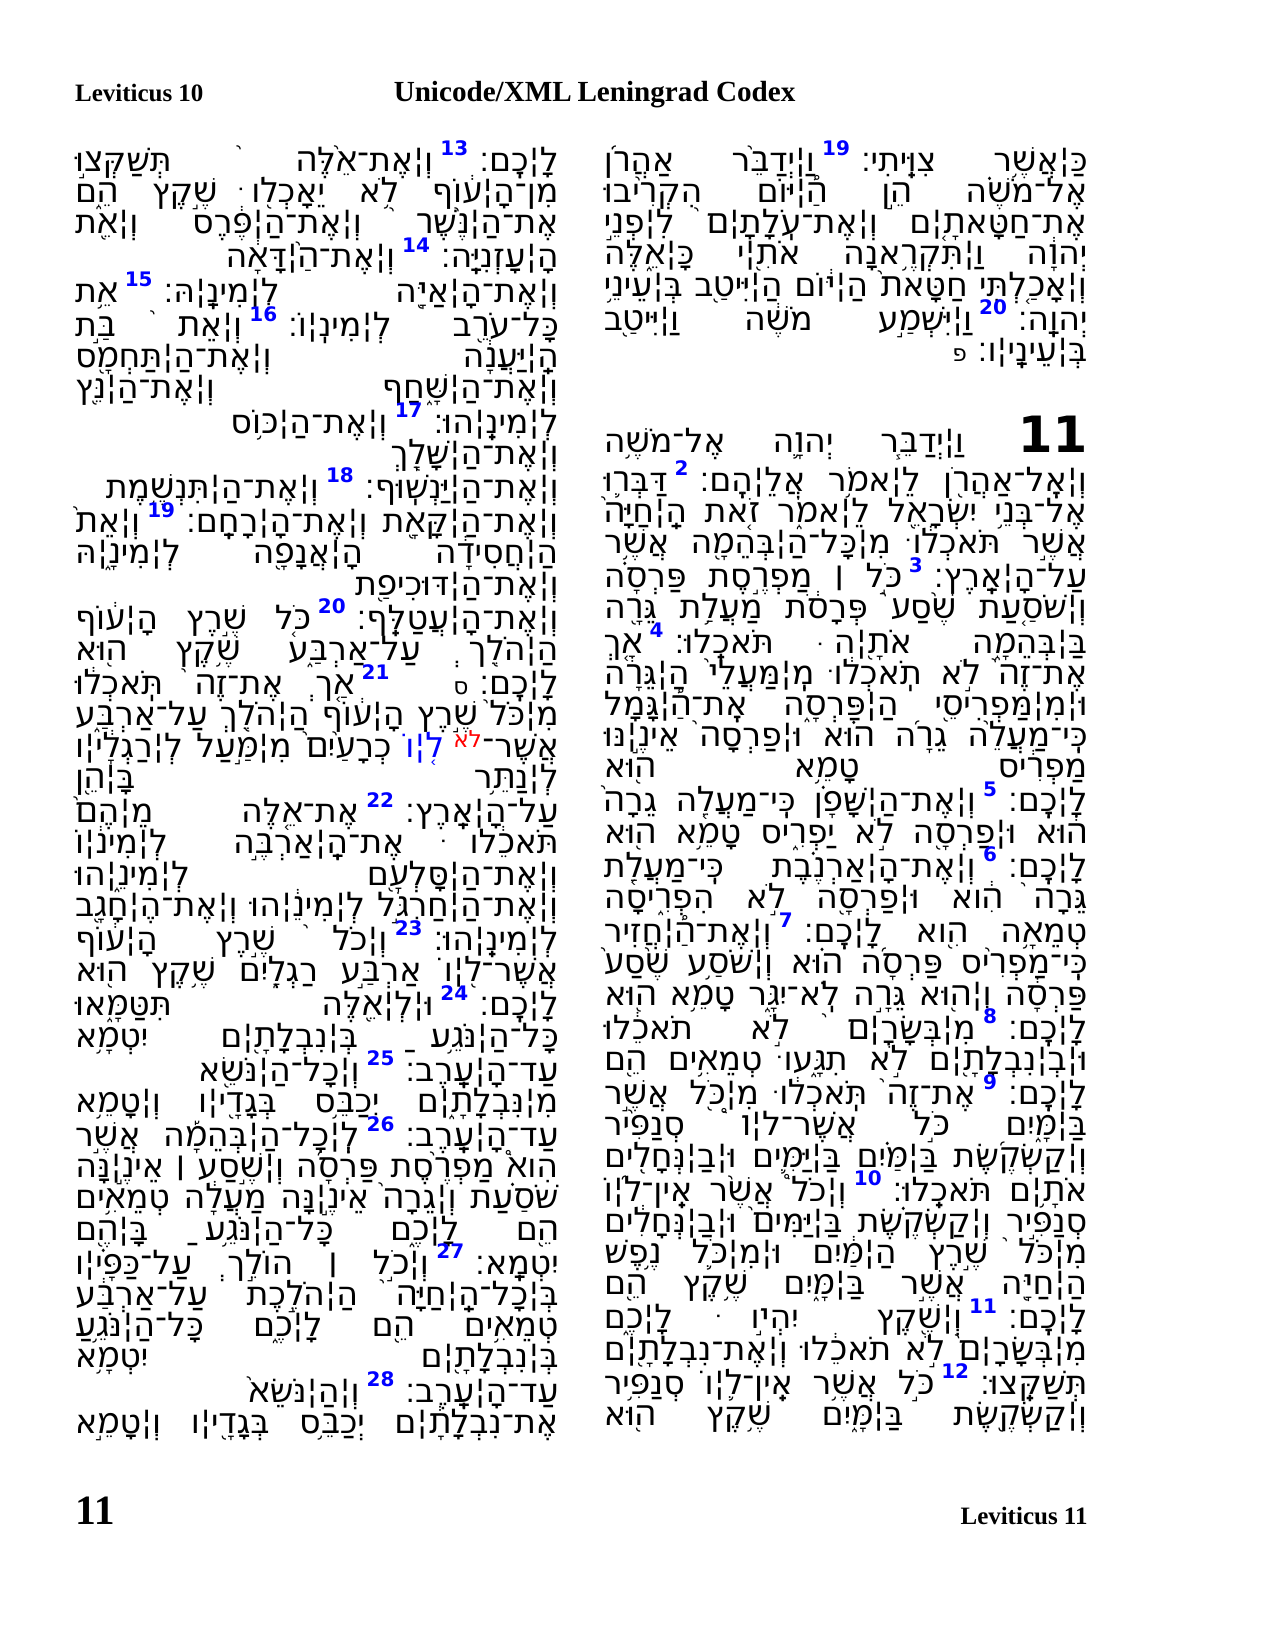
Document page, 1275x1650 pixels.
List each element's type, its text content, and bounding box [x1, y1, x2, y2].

text 10 וַ¦יִּקְח֣וּ בְנֵֽי־אַ֠הֲרֹן נָדָ֨ב וַ¦אֲבִיה֜וּא אִ֣ישׁ מַחְתָּת֗¦וֹ וַ¦יִּתְּנ֤וּ בָ¦הֵן֙ אֵ֔שׁ וַ¦יָּשִׂ֥ימוּ עָלֶ֖י¦הָ קְטֹ֑רֶת וַ¦יַּקְרִ֜בוּ לִ¦פְנֵ֤י יְהוָה֙ אֵ֣שׁ זָרָ֔ה אֲשֶׁ֧ר לֹ֦א צִוָּ֖ה אֹתָֽ¦ם׃ 2 וַ¦תֵּ֥צֵא אֵ֛שׁ מִ¦לִּ¦פְנֵ֥י יְהוָ֖ה וַ¦תֹּ֣אכַל אוֹתָ֑¦ם וַ¦יָּמֻ֖תוּ לִ¦פְנֵ֥י יְהוָֽה׃ 3 וַ¦יֹּ֨אמֶר מֹשֶׁ֜ה אֶֽל־אַהֲרֹ֗ן הוּא֩ אֲשֶׁר־דִּבֶּ֨ר יְהוָ֤ה ׀ לֵ¦אמֹר֙ בִּ¦קְרֹבַ֣¦י אֶקָּדֵ֔שׁ וְ¦עַל־פְּנֵ֥י כָל־הָ¦עָ֖ם אֶכָּבֵ֑ד וַ¦יִּדֹּ֖ם אַהֲרֹֽן׃ 4 וַ¦יִּקְרָ֣א מֹשֶׁ֗ה אֶל־מִֽישָׁאֵל֙ וְ¦אֶ֣ל אֶלְצָפָ֔ן בְּנֵ֥י עֻזִּיאֵ֖ל דֹּ֣ד אַהֲרֹ֑ן וַ¦יֹּ֣אמֶר אֲלֵ¦הֶ֗ם קִ֠רְב֞וּ שְׂא֤וּ אֶת־אֲחֵי¦כֶם֙ מֵ¦אֵ֣ת פְּנֵי־הַ¦קֹּ֔דֶשׁ אֶל־מִ¦ח֖וּץ לַֽ¦מַּחֲנֶֽה׃ 5 וַֽ¦יִּקְרְב֗וּ וַ¦יִּשָּׂאֻ¦ם֙ בְּ¦כֻתֳּנֹתָ֔¦ם אֶל־מִ¦ח֖וּץ לַֽ¦מַּחֲנֶ֑ה כַּ¦אֲשֶׁ֖ר דִּבֶּ֥ר מֹשֶֽׁה׃ 6 וַ¦יֹּ֣אמֶר מֹשֶׁ֣ה אֶֽל־אַהֲרֹ֡ן וּ¦לְ¦אֶלְעָזָר֩ וּ¦לְ¦אִֽיתָמָ֨ר ׀ בָּנָ֜י¦ו רָֽאשֵׁי¦כֶ֥ם אַל־תִּפְרָ֣עוּ ׀ וּ¦בִגְדֵי¦כֶ֤ם לֹֽא־תִפְרֹ֙מוּ֙ וְ¦לֹ֣א תָמֻ֔תוּ וְ¦עַ֥ל כָּל־הָ¦עֵדָ֖ה יִקְצֹ֑ף וַ¦אֲחֵי¦כֶם֙ כָּל־בֵּ֣ית יִשְׂרָאֵ֔ל יִבְכּוּ֙ אֶת־הַ¦שְּׂרֵפָ֔ה אֲשֶׁ֖ר שָׂרַ֥ף יְהוָֽה׃ 7 וּ¦מִ¦פֶּתַח֩ אֹ֨הֶל מוֹעֵ֜ד לֹ֤א תֵֽצְאוּ֙ פֶּן־תָּמֻ֔תוּ כִּי־שֶׁ֛מֶן מִשְׁחַ֥ת יְהוָ֖ה עֲלֵי¦כֶ֑ם וַֽ¦יַּעֲשׂ֖וּ כִּ¦דְבַ֥ר מֹשֶֽׁה׃ פ 8 וַ¦יְדַבֵּ֣ר יְהוָ֔ה אֶֽל־אַהֲרֹ֖ן לֵ¦אמֹֽר׃ 9 יַ֣יִן וְ¦שֵׁכָ֞ר אַל־תֵּ֣שְׁתְּ ׀ אַתָּ֣ה ׀ וּ¦בָנֶ֣י¦ךָ אִתָּ֗¦ךְ בְּ¦בֹאֲ¦כֶ֛ם אֶל־אֹ֥הֶל מוֹעֵ֖ד וְ¦לֹ֣א תָמֻ֑תוּ חֻקַּ֥ת עוֹלָ֖ם לְ¦דֹרֹתֵי¦כֶֽם׃ 10 וּֽ¦לֲ¦הַבְדִּ֔יל בֵּ֥ין הַ¦קֹּ֖דֶשׁ וּ¦בֵ֣ין הַ¦חֹ֑ל וּ¦בֵ֥ין הַ¦טָּמֵ֖א וּ¦בֵ֥ין הַ¦טָּהֽוֹר׃ 11 וּ¦לְ¦הוֹרֹ֖ת אֶת־בְּנֵ֣י יִשְׂרָאֵ֑ל אֵ֚ת כָּל־הַ֣¦חֻקִּ֔ים אֲשֶׁ֨ר דִּבֶּ֧ר יְהוָ֛ה אֲלֵי¦הֶ֖ם בְּ¦יַד־מֹשֶֽׁה׃ פ 12 וַ¦יְדַבֵּ֨ר מֹשֶׁ֜ה אֶֽל־אַהֲרֹ֗ן וְ¦אֶ֣ל אֶ֠לְעָזָר וְ¦אֶל־אִ֨יתָמָ֥ר ׀ בָּנָי¦ו֮ הַ¦נּֽוֹתָרִים֒ קְח֣וּ אֶת־הַ¦מִּנְחָ֗ה הַ¦נּוֹתֶ֙רֶת֙ מֵ¦אִשֵּׁ֣י יְהוָ֔ה וְ¦אִכְל֥וּ¦הָ מַצּ֖וֹת אֵ֣צֶל הַ¦מִּזְבֵּ֑חַ כִּ֛י קֹ֥דֶשׁ קָֽדָשִׁ֖ים הִֽוא׃ 13 וַ¦אֲכַלְתֶּ֤ם אֹתָ¦הּ֙ בְּ¦מָק֣וֹם קָדֹ֔שׁ כִּ֣י חָקְ¦ךָ֤ וְ¦חָק־בָּנֶ֙י¦ךָ֙ הִ֔וא מֵ¦אִשֵּׁ֖י יְהוָ֑ה כִּי־כֵ֖ן צֻוֵּֽיתִי׃ 14 וְ¦אֵת֩ חֲזֵ֨ה הַ¦תְּנוּפָ֜ה וְ¦אֵ֣ת ׀ שׁ֣וֹק הַ¦תְּרוּמָ֗ה תֹּֽאכְלוּ֙ בְּ¦מָק֣וֹם טָה֔וֹר אַתָּ֕ה וּ¦בָנֶ֥י¦ךָ וּ¦בְנֹתֶ֖י¦ךָ אִתָּ֑¦ךְ כִּֽי־חָקְ¦ךָ֤ וְ¦חָק־בָּנֶ֙י¦ךָ֙ נִתְּנ֔וּ מִ¦זִּבְחֵ֥י שַׁלְמֵ֖י בְּנֵ֥י יִשְׂרָאֵֽל׃ 15 שׁ֣וֹק הַ¦תְּרוּמָ֞ה וַ¦חֲזֵ֣ה הַ¦תְּנוּפָ֗ה עַ֣ל אִשֵּׁ֤י הַ¦חֲלָבִים֙ יָבִ֔יאוּ לְ¦הָנִ֥יף תְּנוּפָ֖ה לִ¦פְנֵ֣י יְהוָ֑ה וְ¦הָיָ֨ה לְ¦ךָ֜ וּ¦לְ¦בָנֶ֤י¦ךָ אִתְּ¦ךָ֙ לְ¦חָק־עוֹלָ֔ם כַּ¦אֲשֶׁ֖ר צִוָּ֥ה יְהוָֽה׃ 16 וְ¦אֵ֣ת ׀ שְׂעִ֣יר הַֽ¦חַטָּ֗את דָּרֹ֥שׁ דָּרַ֛שׁ מֹשֶׁ֖ה וְ¦הִנֵּ֣ה שֹׂרָ֑ף וַ֠¦יִּקְצֹף עַל־אֶלְעָזָ֤ר וְ¦עַל־אִֽיתָמָר֙ בְּנֵ֣י אַהֲרֹ֔ן הַ¦נּוֹתָרִ֖ם לֵ¦אמֹֽר׃ 17 מַדּ֗וּעַ לֹֽא־אֲכַלְתֶּ֤ם אֶת־הַֽ¦חַטָּאת֙ בִּ¦מְק֣וֹם הַ¦קֹּ֔דֶשׁ כִּ֛י קֹ֥דֶשׁ קָֽדָשִׁ֖ים הִ֑וא וְ¦אֹתָ֣¦הּ ׀ נָתַ֣ן לָ¦כֶ֗ם לָ¦שֵׂאת֙ אֶת־עֲוֺ֣ן הָ¦עֵדָ֔ה לְ¦כַפֵּ֥ר עֲלֵי¦הֶ֖ם לִ¦פְנֵ֥י יְהוָֽה׃ 18 הֵ֚ן לֹא־הוּבָ֣א אֶת־דָּמָ֔¦הּ אֶל־הַ¦קֹּ֖דֶשׁ פְּנִ֑ימָה אָכ֨וֹל תֹּאכְל֥וּ אֹתָ֛¦הּ בַּ¦קֹּ֖דֶשׁ כַּ¦אֲשֶׁ֥ר צִוֵּֽיתִי׃ 19 וַ¦יְדַבֵּ֨ר אַהֲרֹ֜ן אֶל־מֹשֶׁ֗ה הֵ֣ן הַ֠¦יּוֹם הִקְרִ֨יבוּ אֶת־חַטָּאתָ֤¦ם וְ¦אֶת־עֹֽלָתָ¦ם֙ לִ¦פְנֵ֣י יְהוָ֔ה וַ¦תִּקְרֶ֥אנָה אֹתִ֖¦י כָּ¦אֵ֑לֶּה וְ¦אָכַ֤לְתִּי חַטָּאת֙ הַ¦יּ֔וֹם הַ¦יִּיטַ֖ב בְּ¦עֵינֵ֥י יְהוָֽה׃ 20 וַ¦יִּשְׁמַ֣ע מֹשֶׁ֔ה וַ¦יִּיטַ֖ב בְּ¦עֵינָֽי¦ו׃ פ [604, 137, 1087, 391]
text 11 וַ¦יְדַבֵּ֧ר יְהוָ֛ה אֶל־מֹשֶׁ֥ה וְ¦אֶֽל־אַהֲרֹ֖ן לֵ¦אמֹ֥ר אֲלֵ¦הֶֽם׃ 2 דַּבְּר֛וּ אֶל־בְּנֵ֥י יִשְׂרָאֵ֖ל לֵ¦אמֹ֑ר זֹ֤את הַֽ¦חַיָּה֙ אֲשֶׁ֣ר תֹּאכְל֔וּ מִ¦כָּל־הַ¦בְּהֵמָ֖ה אֲשֶׁ֥ר עַל־הָ¦אָֽרֶץ׃ 3 כֹּ֣ל ׀ מַפְרֶ֣סֶת פַּרְסָ֗ה וְ¦שֹׁסַ֤עַת שֶׁ֙סַע֙ פְּרָסֹ֔ת מַעֲלַ֥ת גֵּרָ֖ה בַּ¦בְּהֵמָ֑ה אֹתָ֖¦הּ תֹּאכֵֽלוּ׃ 4 אַ֤ךְ אֶת־זֶה֙ לֹ֣א תֹֽאכְל֔וּ מִֽ¦מַּעֲלֵי֙ הַ¦גֵּרָ֔ה וּ¦מִ¦מַּפְרִיסֵ֖י הַ¦פַּרְסָ֑ה אֶֽת־הַ֠¦גָּמָל כִּֽי־מַעֲלֵ֨ה גֵרָ֜ה ה֗וּא וּ¦פַרְסָה֙ אֵינֶ֣¦נּוּ מַפְרִ֔יס טָמֵ֥א ה֖וּא לָ¦כֶֽם׃ 5 וְ¦אֶת־הַ¦שָּׁפָ֗ן כִּֽי־מַעֲלֵ֤ה גֵרָה֙ ה֔וּא וּ¦פַרְסָ֖ה לֹ֣א יַפְרִ֑יס טָמֵ֥א ה֖וּא לָ¦כֶֽם׃ 6 וְ¦אֶת־הָ¦אַרְנֶ֗בֶת כִּֽי־מַעֲלַ֤ת גֵּרָה֙ הִ֔וא וּ¦פַרְסָ֖ה לֹ֣א הִפְרִ֑יסָה טְמֵאָ֥ה הִ֖וא לָ¦כֶֽם׃ 7 וְ¦אֶת־הַ֠¦חֲזִיר כִּֽי־מַפְרִ֨יס פַּרְסָ֜ה ה֗וּא וְ¦שֹׁסַ֥ע שֶׁ֙סַע֙ פַּרְסָ֔ה וְ¦ה֖וּא גֵּרָ֣ה לֹֽא־יִגָּ֑ר טָמֵ֥א ה֖וּא לָ¦כֶֽם׃ 8 מִ¦בְּשָׂרָ¦ם֙ לֹ֣א תֹאכֵ֔לוּ וּ¦בְ¦נִבְלָתָ֖¦ם לֹ֣א תִגָּ֑עוּ טְמֵאִ֥ים הֵ֖ם לָ¦כֶֽם׃ 9 אֶת־זֶה֙ תֹּֽאכְל֔וּ מִ¦כֹּ֖ל אֲשֶׁ֣ר בַּ¦מָּ֑יִם כֹּ֣ל אֲשֶׁר־ל¦וֹ֩ סְנַפִּ֨יר וְ¦קַשְׂקֶ֜שֶׂת בַּ¦מַּ֗יִם בַּ¦יַּמִּ֛ים וּ¦בַ¦נְּחָלִ֖ים אֹתָ֥¦ם תֹּאכֵֽלוּ׃ 10 וְ¦כֹל֩ אֲשֶׁ֨ר אֵֽין־ל֜¦וֹ סְנַפִּ֣יר וְ¦קַשְׂקֶ֗שֶׂת בַּ¦יַּמִּים֙ וּ¦בַ¦נְּחָלִ֔ים מִ¦כֹּל֙ שֶׁ֣רֶץ הַ¦מַּ֔יִם וּ¦מִ¦כֹּ֛ל נֶ֥פֶשׁ הַ¦חַיָּ֖ה אֲשֶׁ֣ר בַּ¦מָּ֑יִם שֶׁ֥קֶץ הֵ֖ם לָ¦כֶֽם׃ 11 וְ¦שֶׁ֖קֶץ יִהְי֣וּ לָ¦כֶ֑ם מִ¦בְּשָׂרָ¦ם֙ לֹ֣א תֹאכֵ֔לוּ וְ¦אֶת־נִבְלָתָ֖¦ם תְּשַׁקֵּֽצוּ׃ 12 כֹּ֣ל אֲשֶׁ֥ר אֵֽין־ל֛¦וֹ סְנַפִּ֥יר וְ¦קַשְׂקֶ֖שֶׂת בַּ¦מָּ֑יִם שֶׁ֥קֶץ ה֖וּא לָ¦כֶֽם׃ 13 וְ¦אֶת־אֵ֙לֶּה֙ תְּשַׁקְּצ֣וּ מִן־הָ¦ע֔וֹף לֹ֥א יֵאָכְל֖וּ שֶׁ֣קֶץ הֵ֑ם אֶת־הַ¦נֶּ֙שֶׁר֙ וְ¦אֶת־הַ¦פֶּ֔רֶס וְ¦אֵ֖ת הָ¦עָזְנִיָּֽה׃ 14 וְ¦אֶת־הַ֨¦דָּאָ֔ה וְ¦אֶת־הָ¦אַיָּ֖ה לְ¦מִינָֽ¦הּ׃ 15 אֵ֥ת כָּל־עֹרֵ֖ב לְ¦מִינֽ¦וֹ׃ 16 וְ¦אֵת֙ בַּ֣ת הַֽ¦יַּעֲנָ֔ה וְ¦אֶת־הַ¦תַּחְמָ֖ס וְ¦אֶת־הַ¦שָּׁ֑חַף וְ¦אֶת־הַ¦נֵּ֖ץ לְ¦מִינֵֽ¦הוּ׃ 17 וְ¦אֶת־הַ¦כּ֥וֹס וְ¦אֶת־הַ¦שָּׁלָ֖ךְ וְ¦אֶת־הַ¦יַּנְשֽׁוּף׃ 18 וְ¦אֶת־הַ¦תִּנְשֶׁ֥מֶת וְ¦אֶת־הַ¦קָּאָ֖ת וְ¦אֶת־הָ¦רָחָֽם׃ 19 וְ¦אֵת֙ הַ¦חֲסִידָ֔ה הָ¦אֲנָפָ֖ה לְ¦מִינָ֑¦הּ וְ¦אֶת־הַ¦דּוּכִיפַ֖ת וְ¦אֶת־הָ¦עֲטַלֵּֽף׃ 20 כֹּ֚ל שֶׁ֣רֶץ הָ¦ע֔וֹף הַ¦הֹלֵ֖ךְ עַל־אַרְבַּ֑ע שֶׁ֥קֶץ ה֖וּא לָ¦כֶֽם׃ ס 21 אַ֤ךְ אֶת־זֶה֙ תֹּֽאכְל֔וּ מִ¦כֹּל֙ שֶׁ֣רֶץ הָ¦ע֔וֹף הַ¦הֹלֵ֖ךְ עַל־אַרְבַּ֑ע אֲשֶׁר־לא ל֤¦וֹ כְרָעַ֙יִם֙ מִ¦מַּ֣עַל לְ¦רַגְלָ֔י¦ו לְ¦נַתֵּ֥ר בָּ¦הֵ֖ן עַל־הָ¦אָֽרֶץ׃ 22 אֶת־אֵ֤לֶּה מֵ¦הֶם֙ תֹּאכֵ֔לוּ אֶת־הָֽ¦אַרְבֶּ֣ה לְ¦מִינ֔¦וֹ וְ¦אֶת־הַ¦סָּלְעָ֖ם לְ¦מִינֵ֑¦הוּ וְ¦אֶת־הַ¦חַרְגֹּ֣ל לְ¦מִינֵ֔¦הוּ וְ¦אֶת־הֶ¦חָגָ֖ב לְ¦מִינֵֽ¦הוּ׃ 23 וְ¦כֹל֙ שֶׁ֣רֶץ הָ¦ע֔וֹף אֲשֶׁר־ל֖¦וֹ אַרְבַּ֣ע רַגְלָ֑יִם שֶׁ֥קֶץ ה֖וּא לָ¦כֶֽם׃ 24 וּ¦לְ¦אֵ֖לֶּה תִּטַּמָּ֑אוּ כָּל־הַ¦נֹּגֵ֥עַ בְּ¦נִבְלָתָ֖¦ם יִטְמָ֥א עַד־הָ¦עָֽרֶב׃ 25 וְ¦כָל־הַ¦נֹּשֵׂ֖א מִ¦נִּבְלָתָ֑¦ם יְכַבֵּ֥ס בְּגָדָ֖י¦ו וְ¦טָמֵ֥א עַד־הָ¦עָֽרֶב׃ 26 לְֽ¦כָל־הַ¦בְּהֵמָ֡ה אֲשֶׁ֣ר הִוא֩ מַפְרֶ֨סֶת פַּרְסָ֜ה וְ¦שֶׁ֣סַע ׀ אֵינֶ֣¦נָּה שֹׁסַ֗עַת וְ¦גֵרָה֙ אֵינֶ֣¦נָּה מַעֲלָ֔ה טְמֵאִ֥ים הֵ֖ם לָ¦כֶ֑ם כָּל־הַ¦נֹּגֵ֥עַ בָּ¦הֶ֖ם יִטְמָֽא׃ 27 וְ¦כֹ֣ל ׀ הוֹלֵ֣ךְ עַל־כַּפָּ֗י¦ו בְּ¦כָל־הַֽ¦חַיָּה֙ הַ¦הֹלֶ֣כֶת עַל־אַרְבַּ֔ע טְמֵאִ֥ים הֵ֖ם לָ¦כֶ֑ם כָּל־הַ¦נֹּגֵ֥עַ בְּ¦נִבְלָתָ֖¦ם יִטְמָ֥א עַד־הָ¦עָֽרֶב׃ 28 וְ¦הַ¦נֹּשֵׂא֙ אֶת־נִבְלָתָ֔¦ם יְכַבֵּ֥ס בְּגָדָ֖י¦ו וְ¦טָמֵ֣א עַד־הָ¦עָ֑רֶב טְמֵאִ֥ים הֵ֖מָּה לָ¦כֶֽם׃ ס 29 וְ¦זֶ֤ה לָ¦כֶם֙ הַ¦טָּמֵ֔א בַּ¦שֶּׁ֖רֶץ הַ¦שֹּׁרֵ֣ץ עַל־הָ¦אָ֑רֶץ הַ¦חֹ֥לֶד וְ¦הָ¦עַכְבָּ֖ר וְ¦הַ¦צָּ֥ב לְ¦מִינֵֽ¦הוּ׃ 30 וְ¦הָ¦אֲנָקָ֥ה וְ¦הַ¦כֹּ֖חַ וְ¦הַ¦לְּטָאָ֑ה וְ¦הַ¦חֹ֖מֶט וְ¦הַ¦תִּנְשָֽׁמֶת׃ 31 אֵ֛לֶּה הַ¦טְּמֵאִ֥ים לָ¦כֶ֖ם בְּ¦כָל־הַ¦שָּׁ֑רֶץ כָּל־הַ¦נֹּגֵ֧עַ בָּ¦הֶ֛ם בְּ¦מֹתָ֖¦ם יִטְמָ֥א עַד־הָ¦עָֽרֶב׃ 32 וְ¦כֹ֣ל אֲשֶׁר־יִפֹּל־עָלָי¦ו֩ מֵ¦הֶ֨ם ׀ בְּ¦מֹתָ֜¦ם יִטְמָ֗א מִ¦כָּל־כְּלִי־עֵץ֙ א֣וֹ בֶ֤גֶד אוֹ־עוֹר֙ א֣וֹ שָׂ֔ק כָּל־כְּלִ֕י אֲשֶׁר־יֵעָשֶׂ֥ה מְלָאכָ֖ה בָּ¦הֶ֑ם בַּ¦מַּ֧יִם יוּבָ֛א וְ¦טָמֵ֥א עַד־הָ¦עֶ֖רֶב וְ¦טָהֵֽר׃ 33 וְ¦כָל־כְּלִי־חֶ֔רֶשׂ אֲשֶׁר־יִפֹּ֥ל מֵ¦הֶ֖ם אֶל־תּוֹכ֑¦וֹ כֹּ֣ל אֲשֶׁ֧ר בְּ¦תוֹכ֛¦וֹ יִטְמָ֖א וְ¦אֹת֥¦וֹ תִשְׁבֹּֽרוּ׃ 34 מִ¦כָּל־הָ¦אֹ֜כֶל אֲשֶׁ֣ר יֵאָכֵ֗ל אֲשֶׁ֨ר יָב֥וֹא עָלָ֛י¦ו מַ֖יִם יִטְמָ֑א וְ¦כָל־מַשְׁקֶה֙ אֲשֶׁ֣ר יִשָּׁתֶ֔ה בְּ¦כָל־כְּלִ֖י יִטְמָֽא׃ 35 וְ֠¦כֹל אֲשֶׁר־יִפֹּ֨ל מִ¦נִּבְלָתָ֥¦ם ׀ עָלָי¦ו֮ יִטְמָא֒ תַּנּ֧וּר וְ¦כִירַ֛יִם יֻתָּ֖ץ טְמֵאִ֣ים הֵ֑ם וּ¦טְמֵאִ֖ים יִהְי֥וּ לָ¦כֶֽם׃ 36 אַ֣ךְ מַעְיָ֥ן וּ¦ב֛וֹר מִקְוֵה־מַ֖יִם יִהְיֶ֣ה טָה֑וֹר וְ¦נֹגֵ֥עַ בְּ¦נִבְלָתָ֖¦ם יִטְמָֽא׃ 37 וְ¦כִ֤י יִפֹּל֙ מִ¦נִּבְלָתָ֔¦ם עַל־כָּל־זֶ֥רַע זֵר֖וּעַ אֲשֶׁ֣ר יִזָּרֵ֑עַ טָה֖וֹר הֽוּא׃ 38 וְ¦כִ֤י יֻתַּן־מַ֙יִם֙ עַל־זֶ֔רַע וְ¦נָפַ֥ל מִ¦נִּבְלָתָ֖¦ם עָלָ֑י¦ו טָמֵ֥א ה֖וּא לָ¦כֶֽם׃ ס 39 וְ¦כִ֤י יָמוּת֙ מִן־הַ¦בְּהֵמָ֔ה אֲשֶׁר־הִ֥יא לָ¦כֶ֖ם לְ¦אָכְלָ֑ה הַ¦נֹּגֵ֥עַ בְּ¦נִבְלָתָ֖¦הּ יִטְמָ֥א עַד־הָ¦עָֽרֶב׃ 40 וְ¦הָֽ¦אֹכֵל֙ מִ¦נִּבְלָתָ֔¦הּ יְכַבֵּ֥ס בְּגָדָ֖י¦ו וְ¦טָמֵ֣א עַד־הָ¦עָ֑רֶב וְ¦הַ¦נֹּשֵׂא֙ אֶת־נִבְלָתָ֔¦הּ יְכַבֵּ֥ס בְּגָדָ֖י¦ו וְ¦טָמֵ֥א עַד־הָ¦עָֽרֶב׃ 41 וְ¦כָל־הַ¦שֶּׁ֖רֶץ הַ¦שֹּׁרֵ֣ץ עַל־הָ¦אָ֑רֶץ שֶׁ֥קֶץ ה֖וּא לֹ֥א יֵאָכֵֽל׃ 42 כֹּל֩ הוֹלֵ֨ךְ עַל־גָּח֜וֹ ן וְ¦כֹ֣ל ׀ הוֹלֵ֣ךְ עַל־אַרְבַּ֗ע עַ֚ד כָּל־מַרְבֵּ֣ה רַגְלַ֔יִם לְ¦כָל־הַ¦שֶּׁ֖רֶץ הַ¦שֹּׁרֵ֣ץ עַל־הָ¦אָ֑רֶץ לֹ֥א תֹאכְל֖וּ¦ם כִּי־שֶׁ֥קֶץ הֵֽם׃ 43 אַל־תְּשַׁקְּצוּ֙ אֶת־נַפְשֹׁ֣תֵי¦כֶ֔ם בְּ¦כָל־הַ¦שֶּׁ֖רֶץ הַ¦שֹּׁרֵ֑ץ וְ¦לֹ֤א תִֽטַּמְּאוּ֙ בָּ¦הֶ֔ם וְ¦נִטְמֵתֶ֖ם בָּֽ¦ם׃ 44 כִּ֣י אֲנִ֣י יְהוָה֮ אֱלֹֽהֵי¦כֶם֒ וְ¦הִתְקַדִּשְׁתֶּם֙ וִ¦הְיִיתֶ֣ם קְדֹשִׁ֔ים כִּ֥י קָד֖וֹשׁ אָ֑נִי וְ¦לֹ֤א תְטַמְּאוּ֙ אֶת־נַפְשֹׁ֣תֵי¦כֶ֔ם בְּ¦כָל־הַ¦שֶּׁ֖רֶץ הָ¦רֹמֵ֥שׂ עַל־הָ¦אָֽרֶץ׃ 45 כִּ֣י ׀ אֲנִ֣י יְהוָ֗ה הַֽ¦מַּעֲלֶ֤ה אֶתְ¦כֶם֙ מֵ¦אֶ֣רֶץ מִצְרַ֔יִם לִ¦הְיֹ֥ת לָ¦כֶ֖ם לֵ¦אלֹהִ֑ים וִ¦הְיִיתֶ֣ם קְדֹשִׁ֔ים כִּ֥י קָד֖וֹשׁ אָֽנִי׃ 46 זֹ֣את תּוֹרַ֤ת הַ¦בְּהֵמָה֙ וְ¦הָ¦ע֔וֹף וְ¦כֹל֙ נֶ֣פֶשׁ הַֽ¦חַיָּ֔ה הָ¦רֹמֶ֖שֶׂת בַּ¦מָּ֑יִם וּ¦לְ¦כָל־נֶ֖פֶשׁ הַ¦שֹּׁרֶ֥צֶת עַל־הָ¦אָֽרֶץ׃ 47 לְ¦הַבְדִּ֕יל בֵּ֥ין הַ¦טָּמֵ֖א וּ¦בֵ֣ין הַ¦טָּהֹ֑ר וּ¦בֵ֤ין הַֽ¦חַיָּה֙ הַֽ¦נֶּאֱכֶ֔לֶת וּ¦בֵין֙ הַֽ¦חַיָּ֔ה אֲשֶׁ֖ר לֹ֥א תֵאָכֵֽל׃ פ [75, 137, 559, 1441]
text 11 וַ¦יְדַבֵּ֧ר יְהוָ֛ה אֶל־מֹשֶׁ֥ה וְ¦אֶֽל־אַהֲרֹ֖ן לֵ¦אמֹ֥ר אֲלֵ¦הֶֽם׃ 2 דַּבְּר֛וּ אֶל־בְּנֵ֥י יִשְׂרָאֵ֖ל לֵ¦אמֹ֑ר זֹ֤את הַֽ¦חַיָּה֙ אֲשֶׁ֣ר תֹּאכְל֔וּ מִ¦כָּל־הַ¦בְּהֵמָ֖ה אֲשֶׁ֥ר עַל־הָ¦אָֽרֶץ׃ 3 כֹּ֣ל ׀ מַפְרֶ֣סֶת פַּרְסָ֗ה וְ¦שֹׁסַ֤עַת שֶׁ֙סַע֙ פְּרָסֹ֔ת מַעֲלַ֥ת גֵּרָ֖ה בַּ¦בְּהֵמָ֑ה אֹתָ֖¦הּ תֹּאכֵֽלוּ׃ 4 אַ֤ךְ אֶת־זֶה֙ לֹ֣א תֹֽאכְל֔וּ מִֽ¦מַּעֲלֵי֙ הַ¦גֵּרָ֔ה וּ¦מִ¦מַּפְרִיסֵ֖י הַ¦פַּרְסָ֑ה אֶֽת־הַ֠¦גָּמָל כִּֽי־מַעֲלֵ֨ה גֵרָ֜ה ה֗וּא וּ¦פַרְסָה֙ אֵינֶ֣¦נּוּ מַפְרִ֔יס טָמֵ֥א ה֖וּא לָ¦כֶֽם׃ 5 וְ¦אֶת־הַ¦שָּׁפָ֗ן כִּֽי־מַעֲלֵ֤ה גֵרָה֙ ה֔וּא וּ¦פַרְסָ֖ה לֹ֣א יַפְרִ֑יס טָמֵ֥א ה֖וּא לָ¦כֶֽם׃ 6 וְ¦אֶת־הָ¦אַרְנֶ֗בֶת כִּֽי־מַעֲלַ֤ת גֵּרָה֙ הִ֔וא וּ¦פַרְסָ֖ה לֹ֣א הִפְרִ֑יסָה טְמֵאָ֥ה הִ֖וא לָ¦כֶֽם׃ 7 וְ¦אֶת־הַ֠¦חֲזִיר כִּֽי־מַפְרִ֨יס פַּרְסָ֜ה ה֗וּא וְ¦שֹׁסַ֥ע שֶׁ֙סַע֙ פַּרְסָ֔ה וְ¦ה֖וּא גֵּרָ֣ה לֹֽא־יִגָּ֑ר טָמֵ֥א ה֖וּא לָ¦כֶֽם׃ 8 מִ¦בְּשָׂרָ¦ם֙ לֹ֣א תֹאכֵ֔לוּ וּ¦בְ¦נִבְלָתָ֖¦ם לֹ֣א תִגָּ֑עוּ טְמֵאִ֥ים הֵ֖ם לָ¦כֶֽם׃ 9 אֶת־זֶה֙ תֹּֽאכְל֔וּ מִ¦כֹּ֖ל אֲשֶׁ֣ר בַּ¦מָּ֑יִם כֹּ֣ל אֲשֶׁר־ל¦וֹ֩ סְנַפִּ֨יר וְ¦קַשְׂקֶ֜שֶׂת בַּ¦מַּ֗יִם בַּ¦יַּמִּ֛ים וּ¦בַ¦נְּחָלִ֖ים אֹתָ֥¦ם תֹּאכֵֽלוּ׃ 10 וְ¦כֹל֩ אֲשֶׁ֨ר אֵֽין־ל֜¦וֹ סְנַפִּ֣יר וְ¦קַשְׂקֶ֗שֶׂת בַּ¦יַּמִּים֙ וּ¦בַ¦נְּחָלִ֔ים מִ¦כֹּל֙ שֶׁ֣רֶץ הַ¦מַּ֔יִם וּ¦מִ¦כֹּ֛ל נֶ֥פֶשׁ הַ¦חַיָּ֖ה אֲשֶׁ֣ר בַּ¦מָּ֑יִם שֶׁ֥קֶץ הֵ֖ם לָ¦כֶֽם׃ 11 וְ¦שֶׁ֖קֶץ יִהְי֣וּ לָ¦כֶ֑ם מִ¦בְּשָׂרָ¦ם֙ לֹ֣א תֹאכֵ֔לוּ וְ¦אֶת־נִבְלָתָ֖¦ם תְּשַׁקֵּֽצוּ׃ 12 כֹּ֣ל אֲשֶׁ֥ר אֵֽין־ל֛¦וֹ סְנַפִּ֥יר וְ¦קַשְׂקֶ֖שֶׂת בַּ¦מָּ֑יִם שֶׁ֥קֶץ ה֖וּא לָ¦כֶֽם׃ 13 וְ¦אֶת־אֵ֙לֶּה֙ תְּשַׁקְּצ֣וּ מִן־הָ¦ע֔וֹף לֹ֥א יֵאָכְל֖וּ שֶׁ֣קֶץ הֵ֑ם אֶת־הַ¦נֶּ֙שֶׁר֙ וְ¦אֶת־הַ¦פֶּ֔רֶס וְ¦אֵ֖ת הָ¦עָזְנִיָּֽה׃ 14 וְ¦אֶת־הַ֨¦דָּאָ֔ה וְ¦אֶת־הָ¦אַיָּ֖ה לְ¦מִינָֽ¦הּ׃ 15 אֵ֥ת כָּל־עֹרֵ֖ב לְ¦מִינֽ¦וֹ׃ 16 וְ¦אֵת֙ בַּ֣ת הַֽ¦יַּעֲנָ֔ה וְ¦אֶת־הַ¦תַּחְמָ֖ס וְ¦אֶת־הַ¦שָּׁ֑חַף וְ¦אֶת־הַ¦נֵּ֖ץ לְ¦מִינֵֽ¦הוּ׃ 17 וְ¦אֶת־הַ¦כּ֥וֹס וְ¦אֶת־הַ¦שָּׁלָ֖ךְ וְ¦אֶת־הַ¦יַּנְשֽׁוּף׃ 18 וְ¦אֶת־הַ¦תִּנְשֶׁ֥מֶת וְ¦אֶת־הַ¦קָּאָ֖ת וְ¦אֶת־הָ¦רָחָֽם׃ 19 וְ¦אֵת֙ הַ¦חֲסִידָ֔ה הָ¦אֲנָפָ֖ה לְ¦מִינָ֑¦הּ וְ¦אֶת־הַ¦דּוּכִיפַ֖ת וְ¦אֶת־הָ¦עֲטַלֵּֽף׃ 20 כֹּ֚ל שֶׁ֣רֶץ הָ¦ע֔וֹף הַ¦הֹלֵ֖ךְ עַל־אַרְבַּ֑ע שֶׁ֥קֶץ ה֖וּא לָ¦כֶֽם׃ ס 21 אַ֤ךְ אֶת־זֶה֙ תֹּֽאכְל֔וּ מִ¦כֹּל֙ שֶׁ֣רֶץ הָ¦ע֔וֹף הַ¦הֹלֵ֖ךְ עַל־אַרְבַּ֑ע אֲשֶׁר־לא ל֤¦וֹ כְרָעַ֙יִם֙ מִ¦מַּ֣עַל לְ¦רַגְלָ֔י¦ו לְ¦נַתֵּ֥ר בָּ¦הֵ֖ן עַל־הָ¦אָֽרֶץ׃ 22 אֶת־אֵ֤לֶּה מֵ¦הֶם֙ תֹּאכֵ֔לוּ אֶת־הָֽ¦אַרְבֶּ֣ה לְ¦מִינ֔¦וֹ וְ¦אֶת־הַ¦סָּלְעָ֖ם לְ¦מִינֵ֑¦הוּ וְ¦אֶת־הַ¦חַרְגֹּ֣ל לְ¦מִינֵ֔¦הוּ וְ¦אֶת־הֶ¦חָגָ֖ב לְ¦מִינֵֽ¦הוּ׃ 23 וְ¦כֹל֙ שֶׁ֣רֶץ הָ¦ע֔וֹף אֲשֶׁר־ל֖¦וֹ אַרְבַּ֣ע רַגְלָ֑יִם שֶׁ֥קֶץ ה֖וּא לָ¦כֶֽם׃ 24 וּ¦לְ¦אֵ֖לֶּה תִּטַּמָּ֑אוּ כָּל־הַ¦נֹּגֵ֥עַ בְּ¦נִבְלָתָ֖¦ם יִטְמָ֥א עַד־הָ¦עָֽרֶב׃ 25 וְ¦כָל־הַ¦נֹּשֵׂ֖א מִ¦נִּבְלָתָ֑¦ם יְכַבֵּ֥ס בְּגָדָ֖י¦ו וְ¦טָמֵ֥א עַד־הָ¦עָֽרֶב׃ 26 לְֽ¦כָל־הַ¦בְּהֵמָ֡ה אֲשֶׁ֣ר הִוא֩ מַפְרֶ֨סֶת פַּרְסָ֜ה וְ¦שֶׁ֣סַע ׀ אֵינֶ֣¦נָּה שֹׁסַ֗עַת וְ¦גֵרָה֙ אֵינֶ֣¦נָּה מַעֲלָ֔ה טְמֵאִ֥ים הֵ֖ם לָ¦כֶ֑ם כָּל־הַ¦נֹּגֵ֥עַ בָּ¦הֶ֖ם יִטְמָֽא׃ 27 וְ¦כֹ֣ל ׀ הוֹלֵ֣ךְ עַל־כַּפָּ֗י¦ו בְּ¦כָל־הַֽ¦חַיָּה֙ הַ¦הֹלֶ֣כֶת עַל־אַרְבַּ֔ע טְמֵאִ֥ים הֵ֖ם לָ¦כֶ֑ם כָּל־הַ¦נֹּגֵ֥עַ בְּ¦נִבְלָתָ֖¦ם יִטְמָ֥א עַד־הָ¦עָֽרֶב׃ 28 וְ¦הַ¦נֹּשֵׂא֙ אֶת־נִבְלָתָ֔¦ם יְכַבֵּ֥ס בְּגָדָ֖י¦ו וְ¦טָמֵ֣א עַד־הָ¦עָ֑רֶב טְמֵאִ֥ים הֵ֖מָּה לָ¦כֶֽם׃ ס 29 וְ¦זֶ֤ה לָ¦כֶם֙ הַ¦טָּמֵ֔א בַּ¦שֶּׁ֖רֶץ הַ¦שֹּׁרֵ֣ץ עַל־הָ¦אָ֑רֶץ הַ¦חֹ֥לֶד וְ¦הָ¦עַכְבָּ֖ר וְ¦הַ¦צָּ֥ב לְ¦מִינֵֽ¦הוּ׃ 30 וְ¦הָ¦אֲנָקָ֥ה וְ¦הַ¦כֹּ֖חַ וְ¦הַ¦לְּטָאָ֑ה וְ¦הַ¦חֹ֖מֶט וְ¦הַ¦תִּנְשָֽׁמֶת׃ 31 אֵ֛לֶּה הַ¦טְּמֵאִ֥ים לָ¦כֶ֖ם בְּ¦כָל־הַ¦שָּׁ֑רֶץ כָּל־הַ¦נֹּגֵ֧עַ בָּ¦הֶ֛ם בְּ¦מֹתָ֖¦ם יִטְמָ֥א עַד־הָ¦עָֽרֶב׃ 32 וְ¦כֹ֣ל אֲשֶׁר־יִפֹּל־עָלָי¦ו֩ מֵ¦הֶ֨ם ׀ בְּ¦מֹתָ֜¦ם יִטְמָ֗א מִ¦כָּל־כְּלִי־עֵץ֙ א֣וֹ בֶ֤גֶד אוֹ־עוֹר֙ א֣וֹ שָׂ֔ק כָּל־כְּלִ֕י אֲשֶׁר־יֵעָשֶׂ֥ה מְלָאכָ֖ה בָּ¦הֶ֑ם בַּ¦מַּ֧יִם יוּבָ֛א וְ¦טָמֵ֥א עַד־הָ¦עֶ֖רֶב וְ¦טָהֵֽר׃ 33 וְ¦כָל־כְּלִי־חֶ֔רֶשׂ אֲשֶׁר־יִפֹּ֥ל מֵ¦הֶ֖ם אֶל־תּוֹכ֑¦וֹ כֹּ֣ל אֲשֶׁ֧ר בְּ¦תוֹכ֛¦וֹ יִטְמָ֖א וְ¦אֹת֥¦וֹ תִשְׁבֹּֽרוּ׃ 34 מִ¦כָּל־הָ¦אֹ֜כֶל אֲשֶׁ֣ר יֵאָכֵ֗ל אֲשֶׁ֨ר יָב֥וֹא עָלָ֛י¦ו מַ֖יִם יִטְמָ֑א וְ¦כָל־מַשְׁקֶה֙ אֲשֶׁ֣ר יִשָּׁתֶ֔ה בְּ¦כָל־כְּלִ֖י יִטְמָֽא׃ 35 וְ֠¦כֹל אֲשֶׁר־יִפֹּ֨ל מִ¦נִּבְלָתָ֥¦ם ׀ עָלָי¦ו֮ יִטְמָא֒ תַּנּ֧וּר וְ¦כִירַ֛יִם יֻתָּ֖ץ טְמֵאִ֣ים הֵ֑ם וּ¦טְמֵאִ֖ים יִהְי֥וּ לָ¦כֶֽם׃ 36 אַ֣ךְ מַעְיָ֥ן וּ¦ב֛וֹר מִקְוֵה־מַ֖יִם יִהְיֶ֣ה טָה֑וֹר וְ¦נֹגֵ֥עַ בְּ¦נִבְלָתָ֖¦ם יִטְמָֽא׃ 37 וְ¦כִ֤י יִפֹּל֙ מִ¦נִּבְלָתָ֔¦ם עַל־כָּל־זֶ֥רַע זֵר֖וּעַ אֲשֶׁ֣ר יִזָּרֵ֑עַ טָה֖וֹר הֽוּא׃ 38 וְ¦כִ֤י יֻתַּן־מַ֙יִם֙ עַל־זֶ֔רַע וְ¦נָפַ֥ל מִ¦נִּבְלָתָ֖¦ם עָלָ֑י¦ו טָמֵ֥א ה֖וּא לָ¦כֶֽם׃ ס 39 וְ¦כִ֤י יָמוּת֙ מִן־הַ¦בְּהֵמָ֔ה אֲשֶׁר־הִ֥יא לָ¦כֶ֖ם לְ¦אָכְלָ֑ה הַ¦נֹּגֵ֥עַ בְּ¦נִבְלָתָ֖¦הּ יִטְמָ֥א עַד־הָ¦עָֽרֶב׃ 40 וְ¦הָֽ¦אֹכֵל֙ מִ¦נִּבְלָתָ֔¦הּ יְכַבֵּ֥ס בְּגָדָ֖י¦ו וְ¦טָמֵ֣א עַד־הָ¦עָ֑רֶב וְ¦הַ¦נֹּשֵׂא֙ אֶת־נִבְלָתָ֔¦הּ יְכַבֵּ֥ס בְּגָדָ֖י¦ו וְ¦טָמֵ֥א עַד־הָ¦עָֽרֶב׃ 41 וְ¦כָל־הַ¦שֶּׁ֖רֶץ הַ¦שֹּׁרֵ֣ץ עַל־הָ¦אָ֑רֶץ שֶׁ֥קֶץ ה֖וּא לֹ֥א יֵאָכֵֽל׃ 42 כֹּל֩ הוֹלֵ֨ךְ עַל־גָּח֜וֹ ן וְ¦כֹ֣ל ׀ הוֹלֵ֣ךְ עַל־אַרְבַּ֗ע עַ֚ד כָּל־מַרְבֵּ֣ה רַגְלַ֔יִם לְ¦כָל־הַ¦שֶּׁ֖רֶץ הַ¦שֹּׁרֵ֣ץ עַל־הָ¦אָ֑רֶץ לֹ֥א תֹאכְל֖וּ¦ם כִּי־שֶׁ֥קֶץ הֵֽם׃ 43 אַל־תְּשַׁקְּצוּ֙ אֶת־נַפְשֹׁ֣תֵי¦כֶ֔ם בְּ¦כָל־הַ¦שֶּׁ֖רֶץ הַ¦שֹּׁרֵ֑ץ וְ¦לֹ֤א תִֽטַּמְּאוּ֙ בָּ¦הֶ֔ם וְ¦נִטְמֵתֶ֖ם בָּֽ¦ם׃ 44 כִּ֣י אֲנִ֣י יְהוָה֮ אֱלֹֽהֵי¦כֶם֒ וְ¦הִתְקַדִּשְׁתֶּם֙ וִ¦הְיִיתֶ֣ם קְדֹשִׁ֔ים כִּ֥י קָד֖וֹשׁ אָ֑נִי וְ¦לֹ֤א תְטַמְּאוּ֙ אֶת־נַפְשֹׁ֣תֵי¦כֶ֔ם בְּ¦כָל־הַ¦שֶּׁ֖רֶץ הָ¦רֹמֵ֥שׂ עַל־הָ¦אָֽרֶץ׃ 45 כִּ֣י ׀ אֲנִ֣י יְהוָ֗ה הַֽ¦מַּעֲלֶ֤ה אֶתְ¦כֶם֙ מֵ¦אֶ֣רֶץ מִצְרַ֔יִם לִ¦הְיֹ֥ת לָ¦כֶ֖ם לֵ¦אלֹהִ֑ים וִ¦הְיִיתֶ֣ם קְדֹשִׁ֔ים כִּ֥י קָד֖וֹשׁ אָֽנִי׃ 46 זֹ֣את תּוֹרַ֤ת הַ¦בְּהֵמָה֙ וְ¦הָ¦ע֔וֹף וְ¦כֹל֙ נֶ֣פֶשׁ הַֽ¦חַיָּ֔ה הָ¦רֹמֶ֖שֶׂת בַּ¦מָּ֑יִם וּ¦לְ¦כָל־נֶ֖פֶשׁ הַ¦שֹּׁרֶ֥צֶת עַל־הָ¦אָֽרֶץ׃ 47 לְ¦הַבְדִּ֕יל בֵּ֥ין הַ¦טָּמֵ֖א וּ¦בֵ֣ין הַ¦טָּהֹ֑ר וּ¦בֵ֤ין הַֽ¦חַיָּה֙ הַֽ¦נֶּאֱכֶ֔לֶת וּ¦בֵין֙ הַֽ¦חַיָּ֔ה אֲשֶׁ֖ר לֹ֥א תֵאָכֵֽל׃ פ [604, 406, 1087, 1433]
